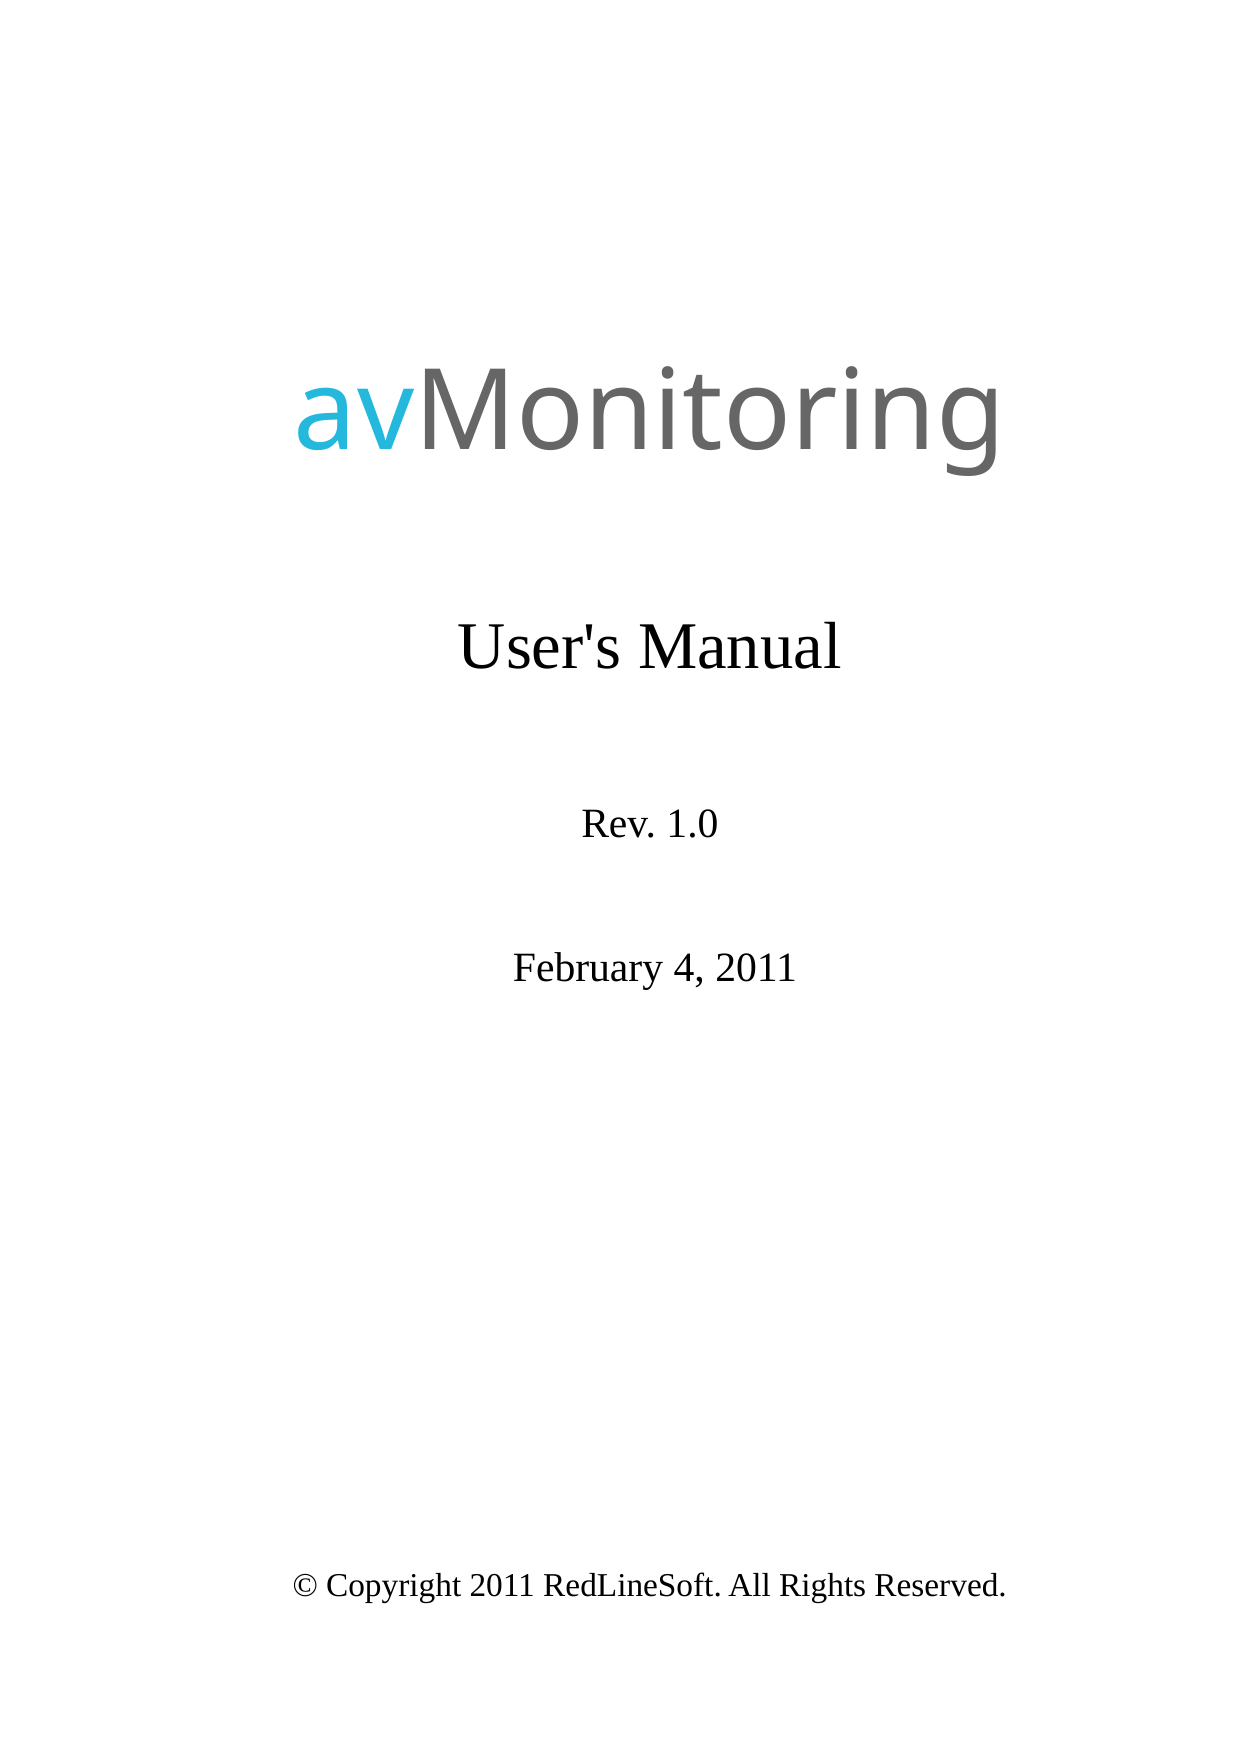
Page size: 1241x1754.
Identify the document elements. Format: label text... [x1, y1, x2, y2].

text User's Manual [177, 607, 1122, 683]
text © Copyright 2011 RedLineSoft. All Rights Reserved. [177, 1565, 1122, 1603]
text avMonitoring [177, 329, 1122, 482]
text February 4, 2011 [177, 942, 1122, 990]
text Rev. 1.0 [177, 798, 1122, 846]
